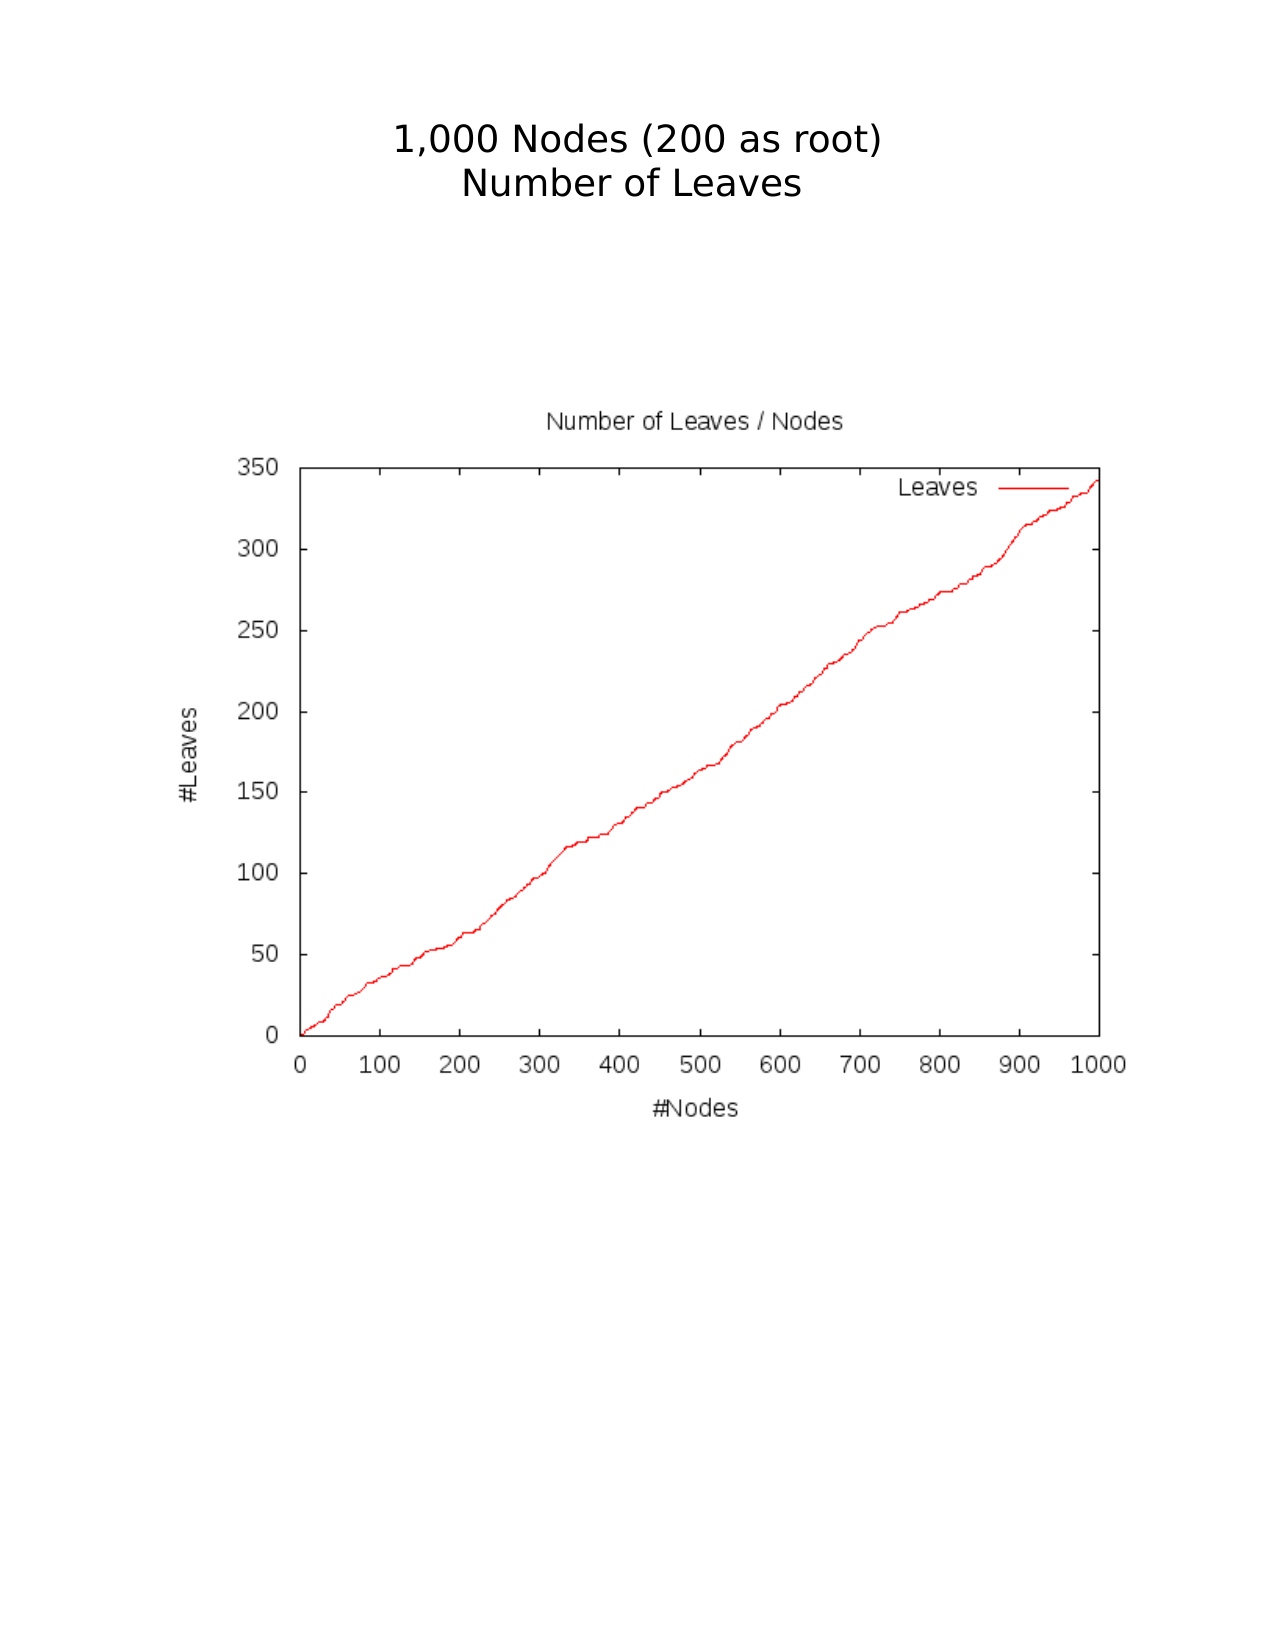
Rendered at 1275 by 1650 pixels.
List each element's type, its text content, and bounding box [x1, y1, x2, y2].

text Number of Leaves [118, 162, 1157, 205]
picture [137, 380, 1138, 1131]
text 1,000 Nodes (200 as root) [118, 118, 1157, 162]
